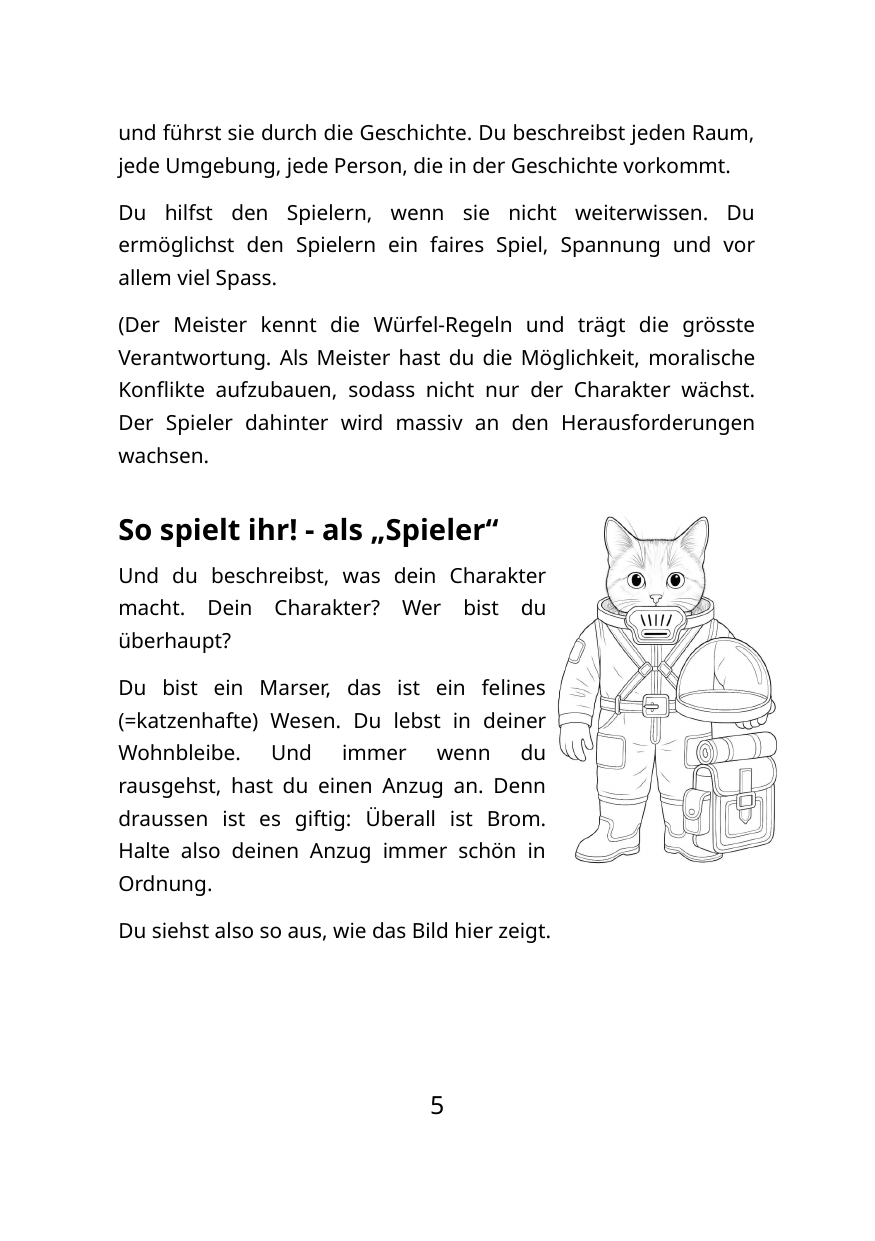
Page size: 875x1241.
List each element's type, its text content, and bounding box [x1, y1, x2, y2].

text und führst sie durch die Geschichte. Du beschreibst jeden Raum, jede Umgebung, jede Person, die in der Geschichte vorkommt. [118, 118, 756, 179]
picture [546, 503, 781, 871]
text (Der Meister kennt die Würfel-Regeln und trägt die grösste Verantwortung. Als Meister hast du die Möglichkeit, moralische Konflikte aufzubauen, sodass nicht nur der Charakter wächst. Der Spieler dahinter wird massiv an den Herausforderungen wachsen. [118, 310, 756, 469]
text Du hilfst den Spielern, wenn sie nicht weiterwissen. Du ermöglichst den Spielern ein faires Spiel, Spannung und vor allem viel Spass. [118, 198, 756, 292]
text Du siehst also so aus, wie das Bild hier zeigt. [118, 916, 756, 944]
text Und du beschreibst, was dein Charakter macht. Dein Charakter? Wer bist du überhaupt? [118, 561, 546, 654]
subtitle So spielt ihr! - als „Spieler“ [118, 509, 546, 548]
text Du bist ein Marser, das ist ein felines (=katzenhafte) Wesen. Du lebst in deiner Wohnbleibe. Und immer wenn du rausgehst, hast du einen Anzug an. Denn draussen ist es giftig: Überall ist Brom. Halte also deinen Anzug immer schön in Ordnung. [118, 673, 756, 897]
